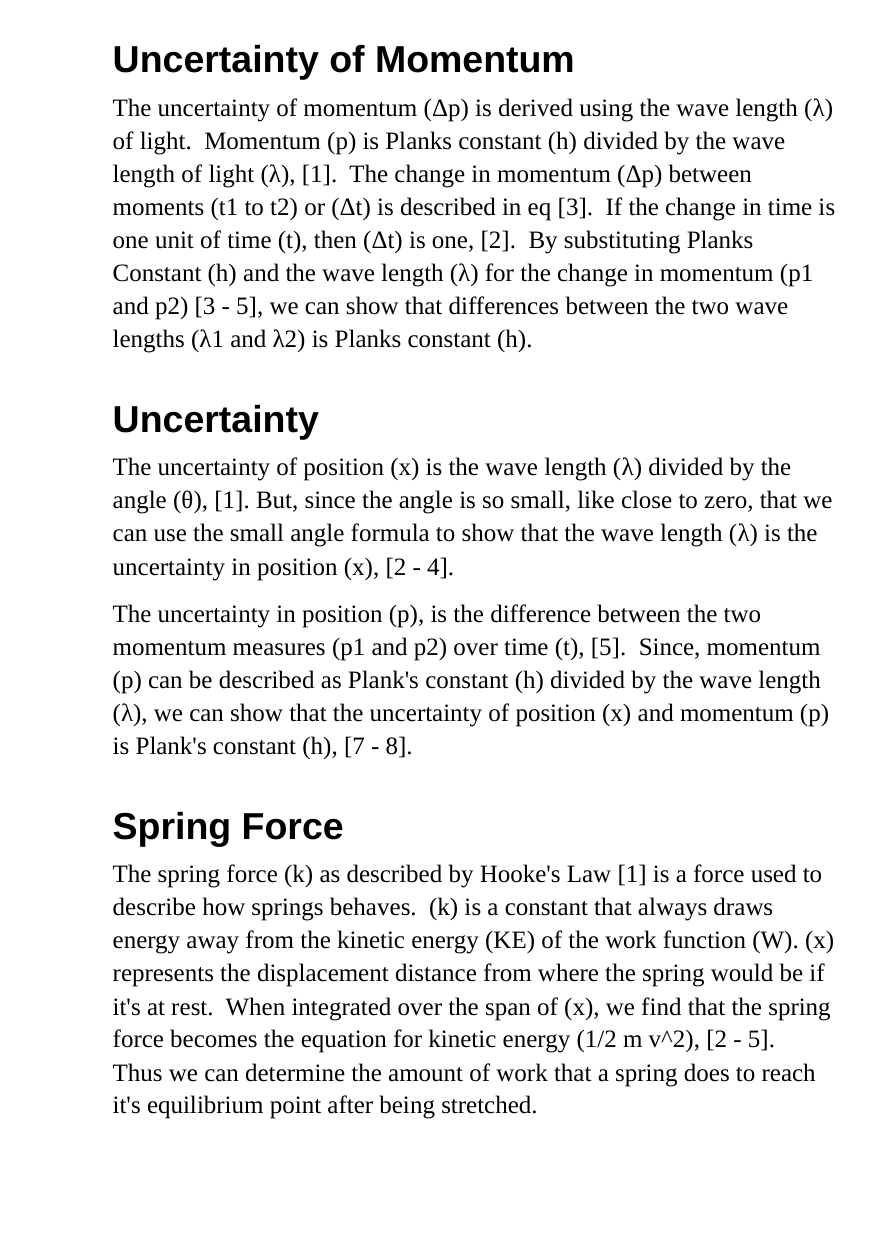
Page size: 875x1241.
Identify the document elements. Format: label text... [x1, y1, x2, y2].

subtitle Uncertainty of Momentum [112, 37, 837, 81]
text The uncertainty of position (x) is the wave length (λ) divided by the angle (θ), [1]. But, since the angle is so small, like close to zero, that we can use the small angle formula to show that the wave length (λ) is the uncertainty in position (x), [2 - 4]. [112, 452, 837, 580]
text The uncertainty of momentum (Δp) is derived using the wave length (λ) of light. Momentum (p) is Planks constant (h) divided by the wave length of light (λ), [1]. The change in momentum (Δp) between moments (t1 to t2) or (Δt) is described in eq [3]. If the change in time is one unit of time (t), then (Δt) is one, [2]. By substituting Planks Constant (h) and the wave length (λ) for the change in momentum (p1 and p2) [3 - 5], we can show that differences between the two wave lengths (λ1 and λ2) is Planks constant (h). [112, 93, 837, 353]
text The uncertainty in position (p), is the difference between the two momentum measures (p1 and p2) over time (t), [5]. Since, momentum (p) can be described as Plank's constant (h) divided by the wave length (λ), we can show that the uncertainty of position (x) and momentum (p) is Plank's constant (h), [7 - 8]. [112, 599, 837, 760]
subtitle Spring Force [112, 804, 837, 847]
subtitle Uncertainty [112, 397, 837, 440]
text The spring force (k) as described by Hooke's Law [1] is a force used to describe how springs behaves. (k) is a constant that always draws energy away from the kinetic energy (KE) of the work function (W). (x) represents the displacement distance from where the spring would be if it's at rest. When integrated over the span of (x), we find that the spring force becomes the equation for kinetic energy (1/2 m v^2), [2 - 5]. Thus we can determine the amount of work that a spring does to reach it's equilibrium point after being stretched. [112, 859, 837, 1119]
